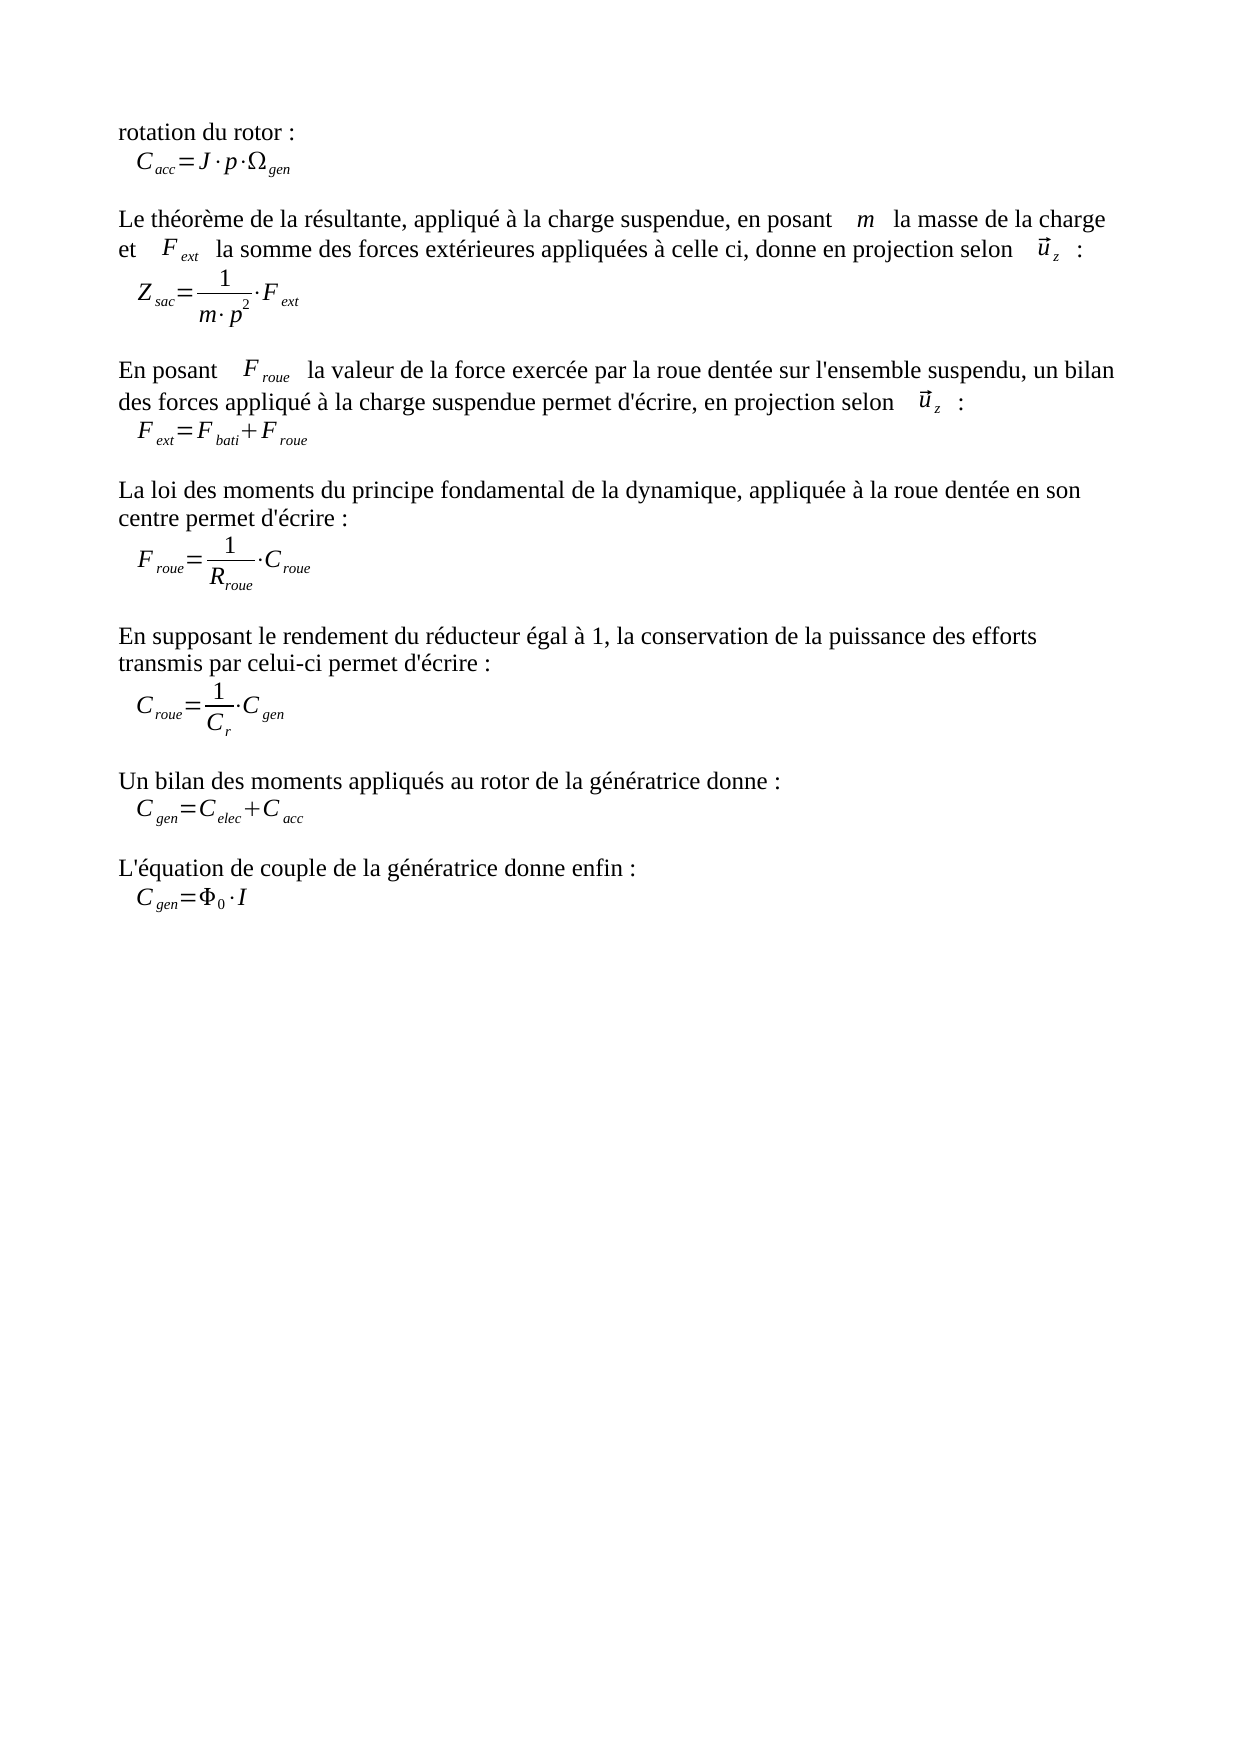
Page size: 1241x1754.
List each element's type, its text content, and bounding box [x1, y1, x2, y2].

text L'équation de couple de la génératrice donne enfin : [118, 854, 1122, 882]
text rotation du rotor : [118, 118, 1122, 146]
text En supposant le rendement du réducteur égal à 1, la conservation de la puissance des efforts transmis par celui-ci permet d'écrire : [118, 622, 1122, 677]
text En posant la valeur de la force exercée par la roue dentée sur l'ensemble suspendu, un bilan des forces appliqué à la charge suspendue permet d'écrire, en projection selon : [118, 354, 1122, 417]
text Un bilan des moments appliqués au rotor de la génératrice donne : [118, 767, 1122, 795]
text Le théorème de la résultante, appliqué à la charge suspendue, en posant la masse de la charge et la somme des forces extérieures appliquées à celle ci, donne en projection selon : [118, 206, 1122, 264]
text La loi des moments du principe fondamental de la dynamique, appliquée à la roue dentée en son centre permet d'écrire : [118, 476, 1122, 531]
